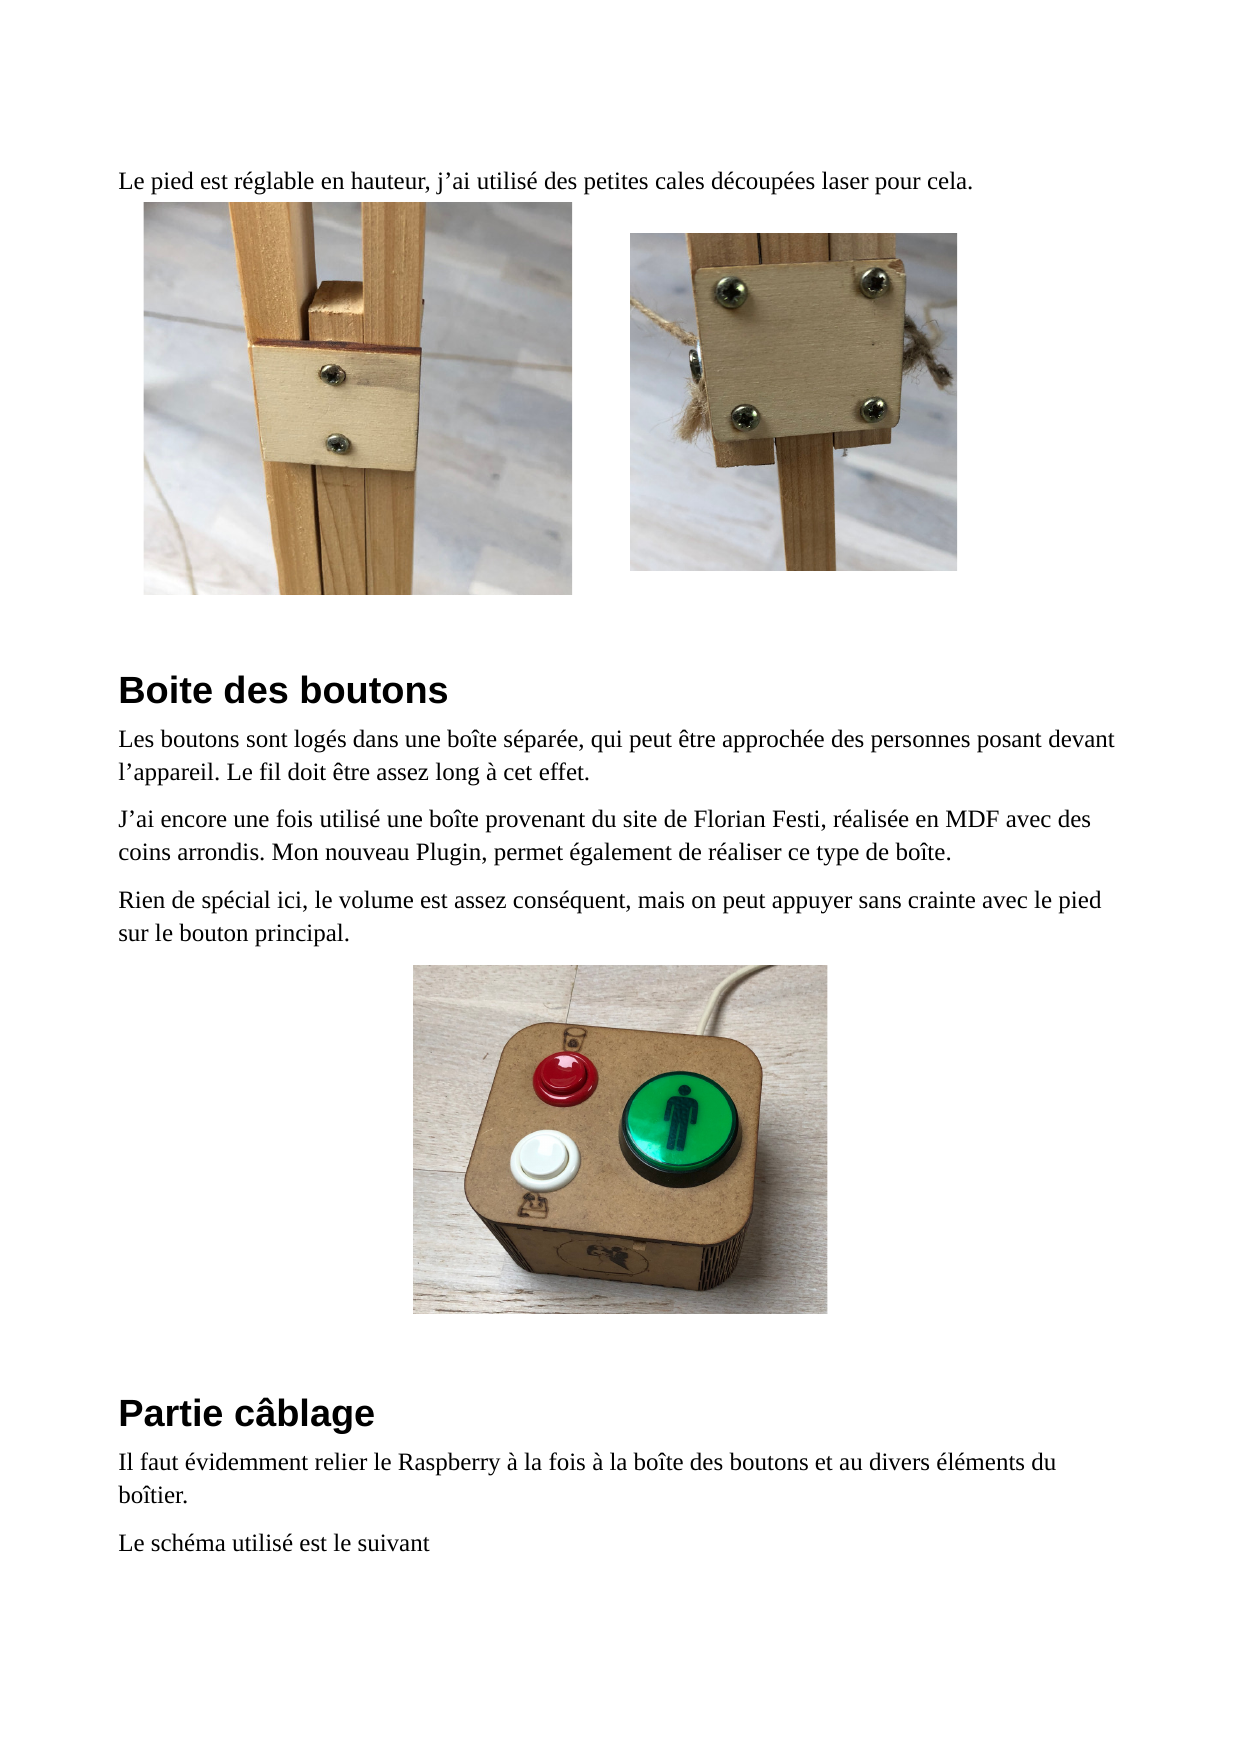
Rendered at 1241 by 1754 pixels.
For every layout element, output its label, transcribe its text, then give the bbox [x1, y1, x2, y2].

text Le schéma utilisé est le suivant [118, 1528, 1122, 1556]
picture [630, 233, 958, 571]
subtitle Boite des boutons [118, 668, 1122, 711]
text Les boutons sont logés dans une boîte séparée, qui peut être approchée des personnes posant devant l’appareil. Le fil doit être assez long à cet effet. [118, 724, 1122, 786]
text Le pied est réglable en hauteur, j’ai utilisé des petites cales découpées laser pour cela. [118, 166, 1122, 194]
subtitle Partie câblage [118, 1391, 1122, 1434]
picture [143, 202, 573, 595]
text Il faut évidemment relier le Raspberry à la fois à la boîte des boutons et au divers éléments du boîtier. [118, 1447, 1122, 1509]
picture [413, 965, 828, 1314]
text Rien de spécial ici, le volume est assez conséquent, mais on peut appuyer sans crainte avec le pied sur le bouton principal. [118, 885, 1122, 947]
text J’ai encore une fois utilisé une boîte provenant du site de Florian Festi, réalisée en MDF avec des coins arrondis. Mon nouveau Plugin, permet également de réaliser ce type de boîte. [118, 804, 1122, 866]
